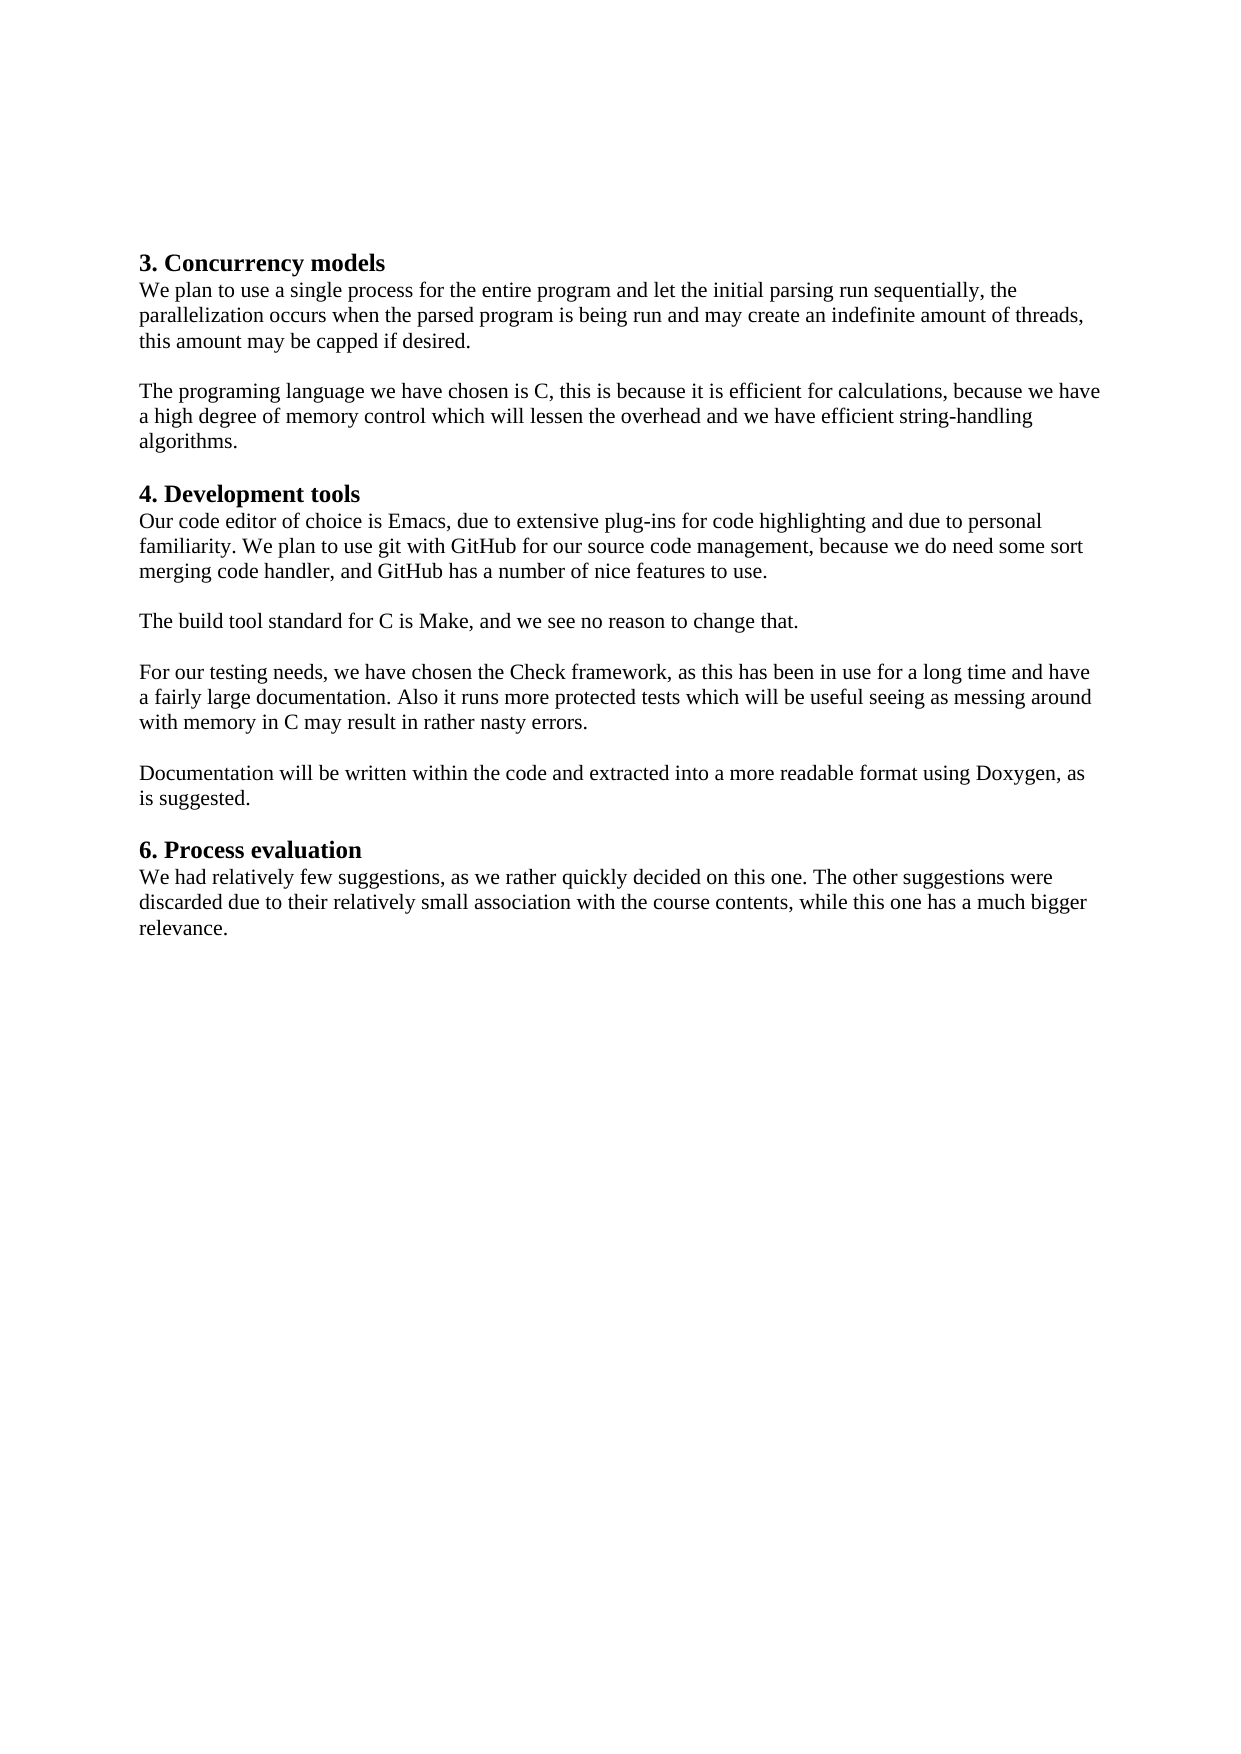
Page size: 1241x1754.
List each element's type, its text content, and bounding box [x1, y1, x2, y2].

text Documentation will be written within the code and extracted into a more readable format using Doxygen, as is suggested. [139, 760, 1101, 810]
text We had relatively few suggestions, as we rather quickly decided on this one. The other suggestions were discarded due to their relatively small association with the course contents, while this one has a much bigger relevance. [139, 864, 1101, 940]
text The programing language we have chosen is C, this is because it is efficient for calculations, because we have a high degree of memory control which will lessen the overhead and we have efficient string-handling algorithms. [139, 378, 1101, 454]
text 6. Process evaluation [139, 835, 1101, 864]
text Our code editor of choice is Emacs, due to extensive plug-ins for code highlighting and due to personal familiarity. We plan to use git with GitHub for our source code management, because we do need some sort merging code handler, and GitHub has a number of nice features to use. [139, 508, 1101, 583]
text 4. Development tools [139, 479, 1101, 508]
text We plan to use a single process for the entire program and let the initial parsing run sequentially, the parallelization occurs when the parsed program is being run and may create an indefinite amount of threads, this amount may be capped if desired. [139, 277, 1101, 353]
text For our testing needs, we have chosen the Check framework, as this has been in use for a long time and have a fairly large documentation. Also it runs more protected tests which will be useful seeing as messing around with memory in C may result in rather nasty errors. [139, 659, 1101, 734]
text The build tool standard for C is Make, and we see no reason to change that. [139, 608, 1101, 634]
text 3. Concurrency models [139, 248, 1101, 277]
